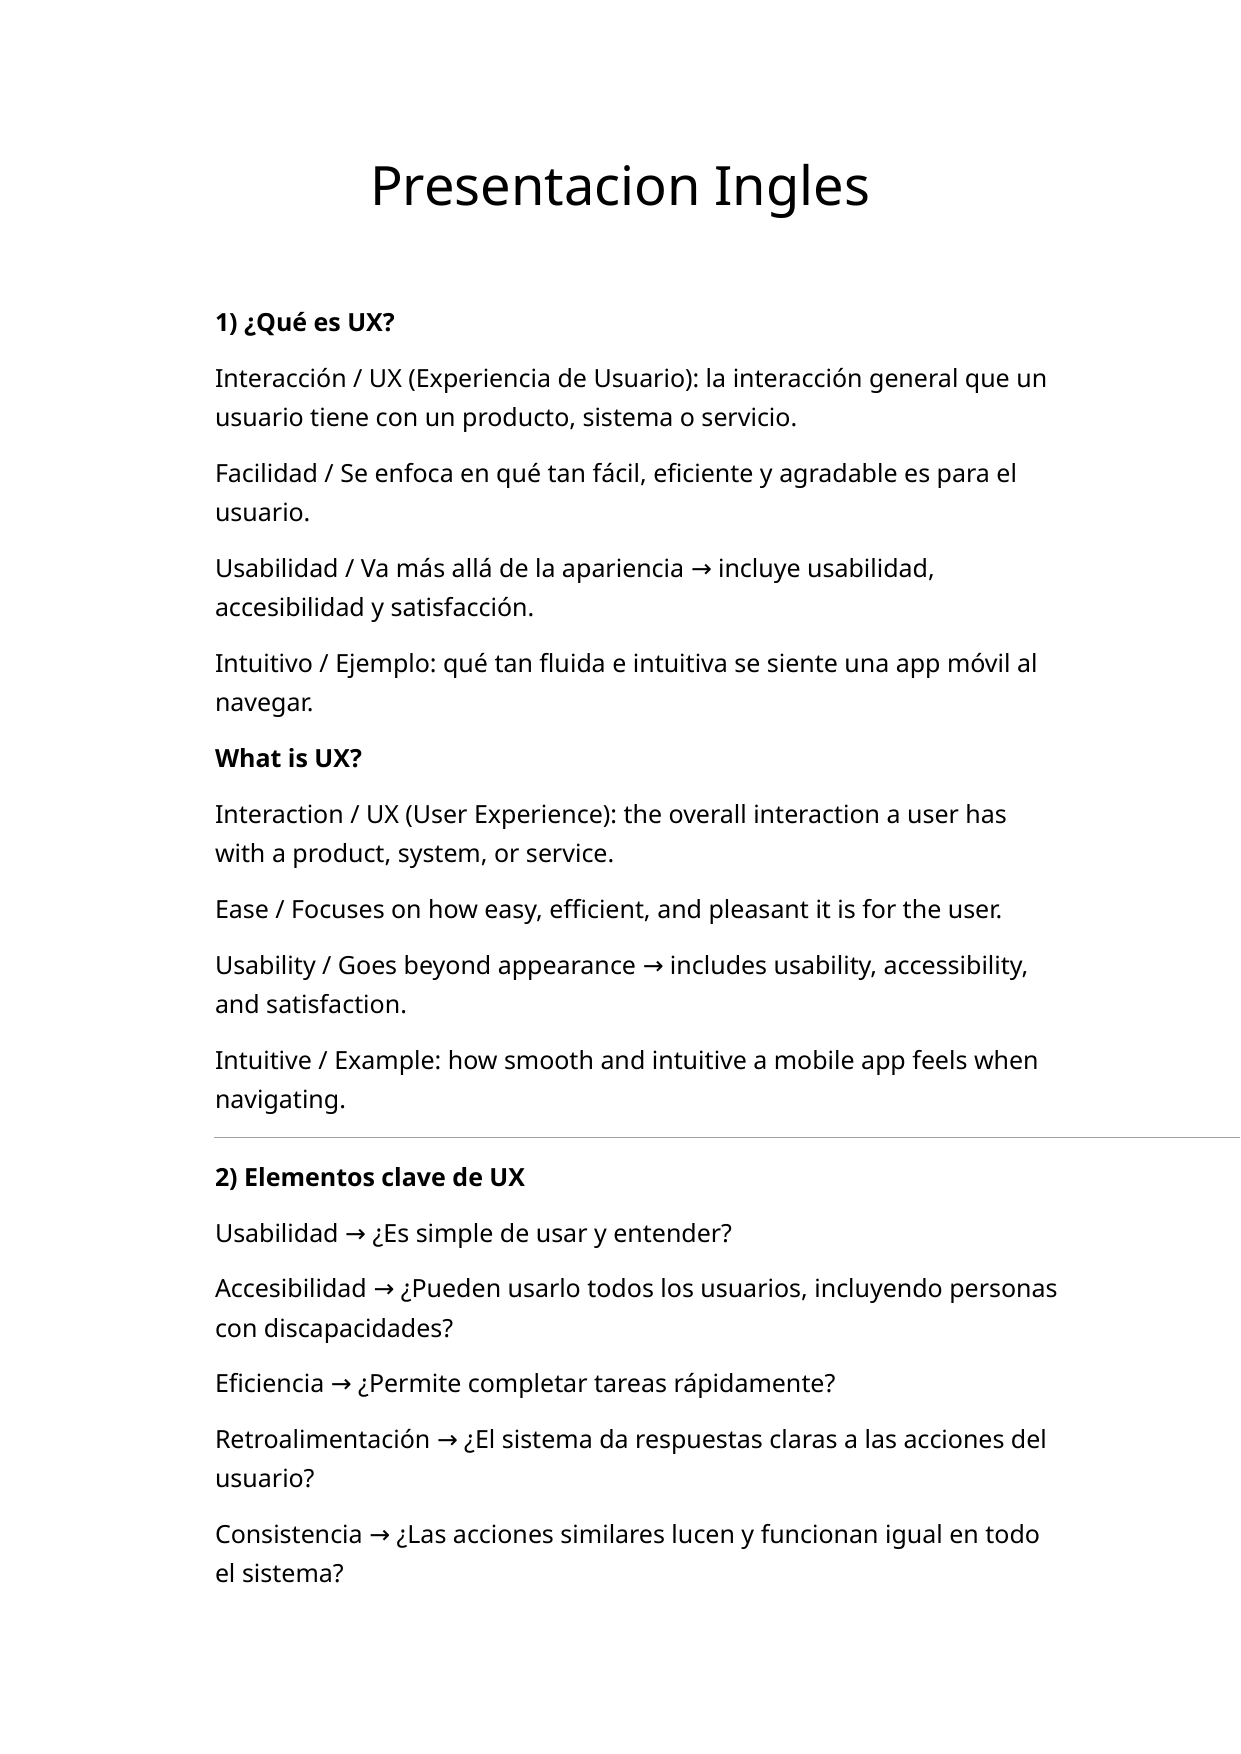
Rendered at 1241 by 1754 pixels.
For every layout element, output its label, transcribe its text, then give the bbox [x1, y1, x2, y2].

text Ease / Focuses on how easy, efficient, and pleasant it is for the user. [215, 892, 1063, 926]
text Usability / Goes beyond appearance → includes usability, accessibility, and satisfaction. [215, 947, 1063, 1021]
text Accesibilidad → ¿Pueden usarlo todos los usuarios, incluyendo personas con discapacidades? [215, 1271, 1063, 1344]
text Facilidad / Se enfoca en qué tan fácil, eficiente y agradable es para el usuario. [215, 456, 1063, 529]
text Usabilidad → ¿Es simple de usar y entender? [215, 1215, 1063, 1249]
text Intuitivo / Ejemplo: qué tan fluida e intuitiva se siente una app móvil al navegar. [215, 646, 1063, 719]
text Consistencia → ¿Las acciones similares lucen y funcionan igual en todo el sistema? [215, 1517, 1063, 1590]
text Retroalimentación → ¿El sistema da respuestas claras a las acciones del usuario? [215, 1422, 1063, 1495]
text 2) Elementos clave de UX [215, 1159, 1063, 1193]
text Eficiencia → ¿Permite completar tareas rápidamente? [215, 1366, 1063, 1400]
text What is UX? [215, 741, 1063, 775]
text Intuitive / Example: how smooth and intuitive a mobile app feels when navigating. [215, 1042, 1063, 1116]
text Interaction / UX (User Experience): the overall interaction a user has with a product, system, or service. [215, 797, 1063, 870]
text 1) ¿Qué es UX? [215, 305, 1063, 339]
text Presentacion Ingles [177, 148, 1063, 221]
text Usabilidad / Va más allá de la apariencia → incluye usabilidad, accesibilidad y satisfacción. [215, 551, 1063, 624]
text Interacción / UX (Experiencia de Usuario): la interacción general que un usuario tiene con un producto, sistema o servicio. [215, 361, 1063, 434]
